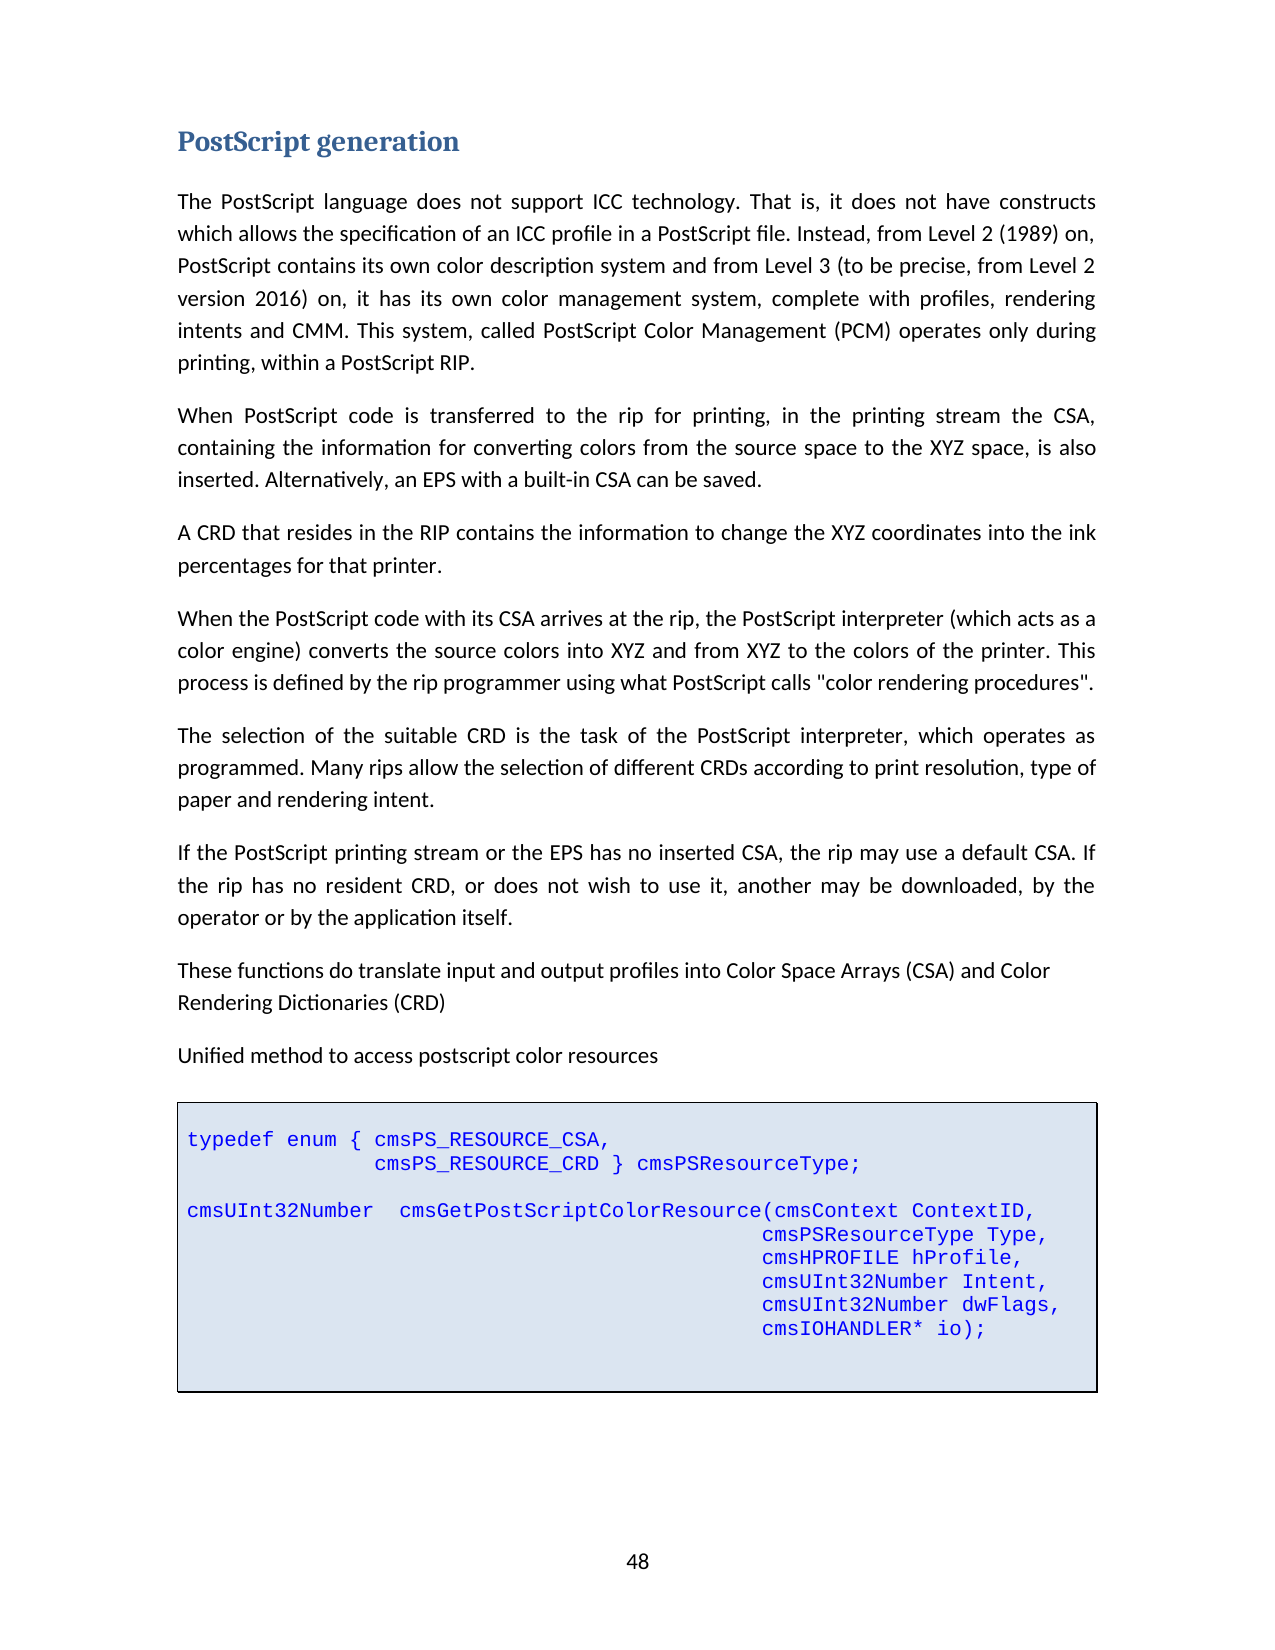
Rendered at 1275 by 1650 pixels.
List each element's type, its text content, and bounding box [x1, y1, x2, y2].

text The selection of the suitable CRD is the task of the PostScript interpreter, which operates as programmed. Many rips allow the selection of different CRDs according to print resolution, type of paper and rendering intent. [177, 721, 1098, 813]
text If the PostScript printing stream or the EPS has no inserted CSA, the rip may use a default CSA. If the rip has no resident CRD, or does not wish to use it, another may be downloaded, by the operator or by the application itself. [177, 838, 1098, 931]
text When the PostScript code with its CSA arrives at the rip, the PostScript interpreter (which acts as a color engine) converts the source colors into XYZ and from XYZ to the colors of the printer. This process is defined by the rip programmer using what PostScript calls "color rendering procedures". [177, 604, 1098, 696]
text Unified method to access postscript color resources [177, 1041, 1098, 1069]
text cmsUInt32Number cmsGetPostScriptColorResource(cmsContext ContextID, [178, 1197, 1096, 1220]
text cmsPS_RESOURCE_CRD } cmsPSResourceType; [178, 1149, 1096, 1173]
text cmsUInt32Number dwFlags, [178, 1291, 1096, 1315]
text cmsPSResourceType Type, [178, 1220, 1096, 1244]
text typedef enum { cmsPS_RESOURCE_CSA, [178, 1126, 1096, 1149]
subtitle PostScript generation [177, 125, 1098, 158]
text The PostScript language does not support ICC technology. That is, it does not have constructs which allows the specification of an ICC profile in a PostScript file. Instead, from Level 2 (1989) on, PostScript contains its own color description system and from Level 3 (to be precise, from Level 2 version 2016) on, it has its own color management system, complete with profiles, rendering intents and CMM. This system, called PostScript Color Management (PCM) operates only during printing, within a PostScript RIP. [177, 187, 1098, 376]
text A CRD that resides in the RIP contains the information to change the XYZ coordinates into the ink percentages for that printer. [177, 518, 1098, 579]
text cmsHPROFILE hProfile, [178, 1244, 1096, 1268]
text These functions do translate input and output profiles into Color Space Arrays (CSA) and Color Rendering Dictionaries (CRD) [177, 956, 1098, 1016]
text cmsIOHANDLER* io); [178, 1315, 1096, 1339]
text cmsUInt32Number Intent, [178, 1268, 1096, 1291]
text When PostScript code is transferred to the rip for printing, in the printing stream the CSA, containing the information for converting colors from the source space to the XYZ space, is also inserted. Alternatively, an EPS with a built-in CSA can be saved. [177, 401, 1098, 493]
